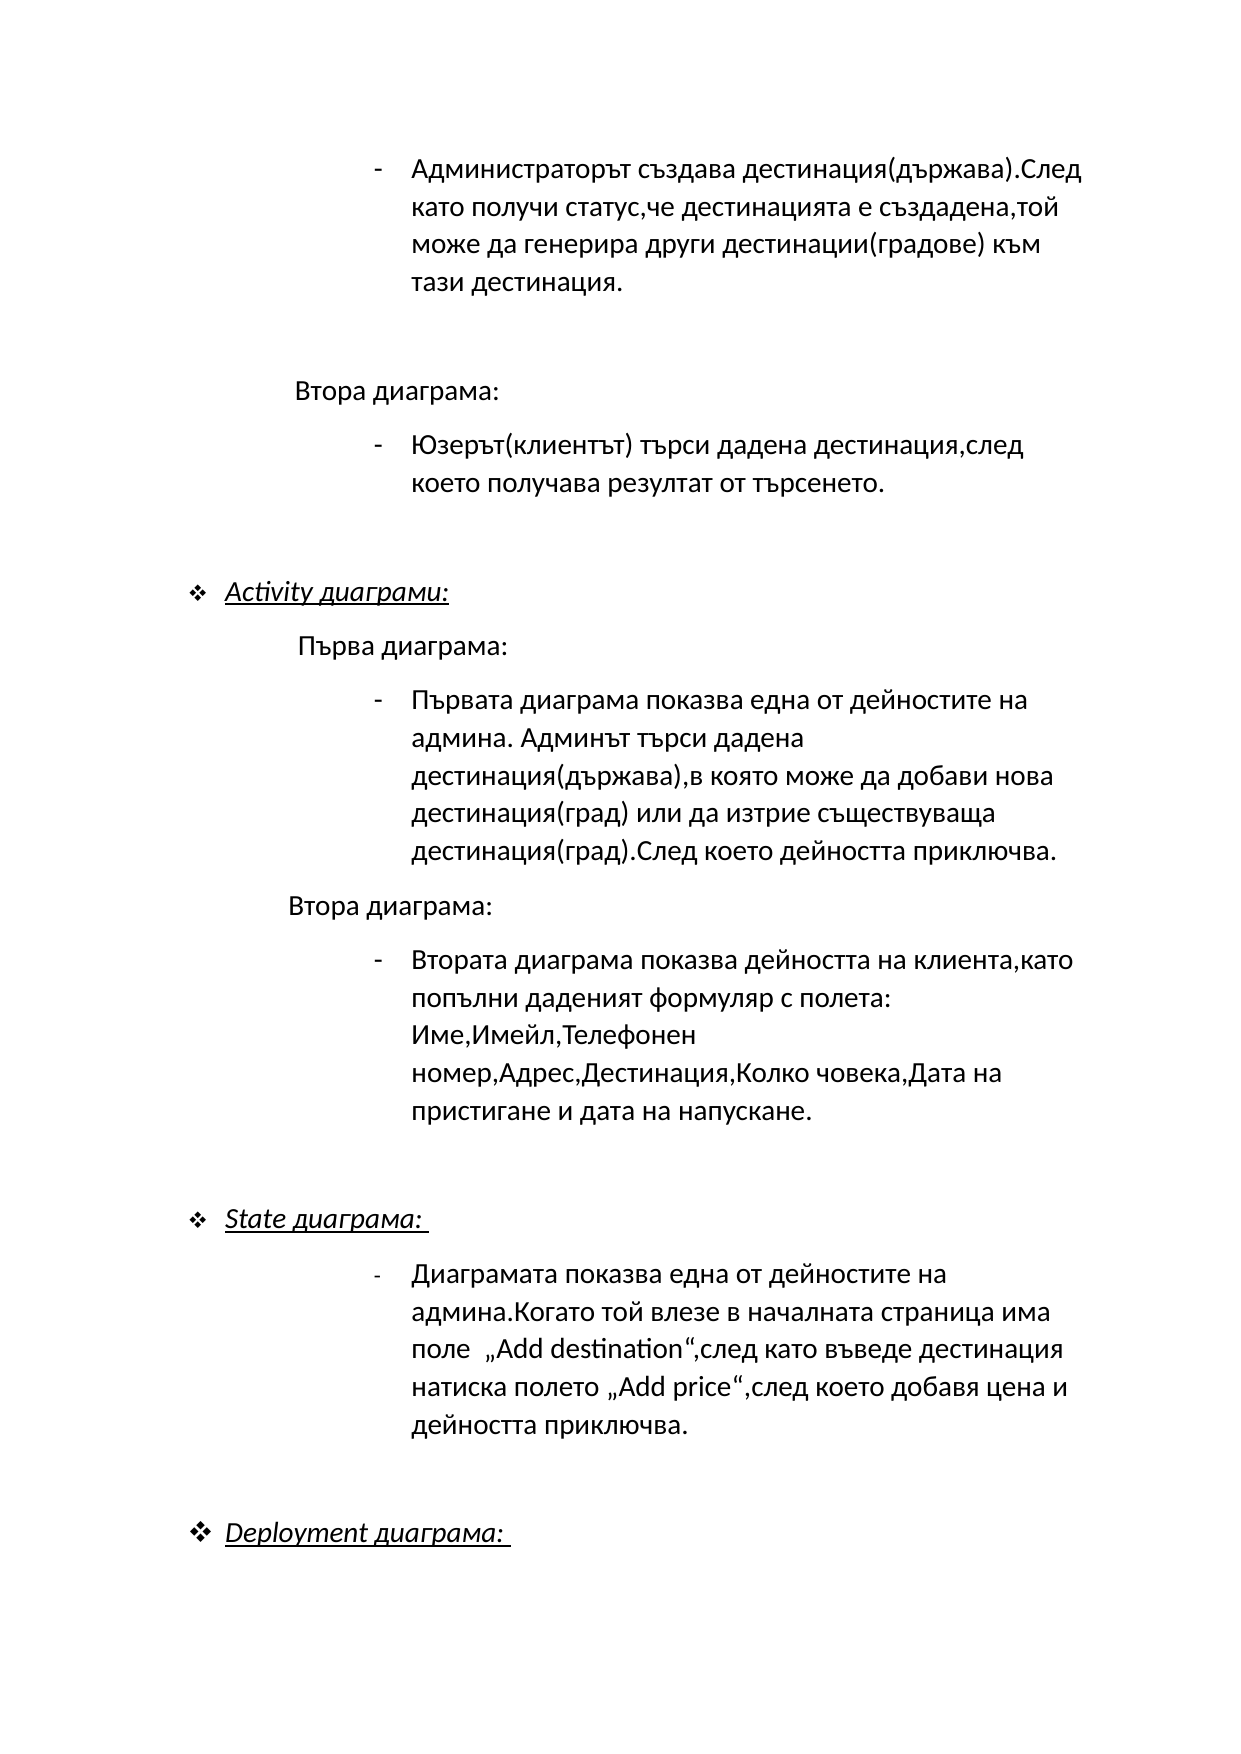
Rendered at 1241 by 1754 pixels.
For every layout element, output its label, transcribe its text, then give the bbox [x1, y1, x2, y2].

list Диаграмата показва една от дейностите на админа.Когато той влезе в началната страница има поле „Add destination“,след като въведе дестинация натиска полето „Add price“,след което добавя цена и дейността приключва. [374, 1255, 1090, 1441]
list Първата диаграма показва една от дейностите на админа. Админът търси дадена дестинация(държава),в която може да добави нова дестинация(град) или да изтрие съществуваща дестинация(град).След което дейността приключва. [374, 681, 1090, 868]
list Първа диаграма: [225, 627, 1090, 663]
text Втора диаграма: [150, 887, 1090, 922]
list State диаграма: [187, 1201, 1090, 1236]
list Activity диаграми: [187, 573, 1090, 608]
list Deployment диаграма: [187, 1514, 1090, 1550]
list Администраторът създава дестинация(държава).След като получи статус,че дестинацията е създадена,той може да генерира други дестинации(градове) към тази дестинация. [374, 150, 1090, 299]
list Юзерът(клиентът) търси дадена дестинация,след което получава резултат от търсенето. [374, 426, 1090, 499]
text Втора диаграма: [150, 372, 1090, 407]
list Втората диаграма показва дейността на клиента,като попълни даденият формуляр с полета: Име,Имейл,Телефонен номер,Адрес,Дестинация,Колко човека,Дата на пристигане и дата на напускане. [374, 941, 1090, 1127]
